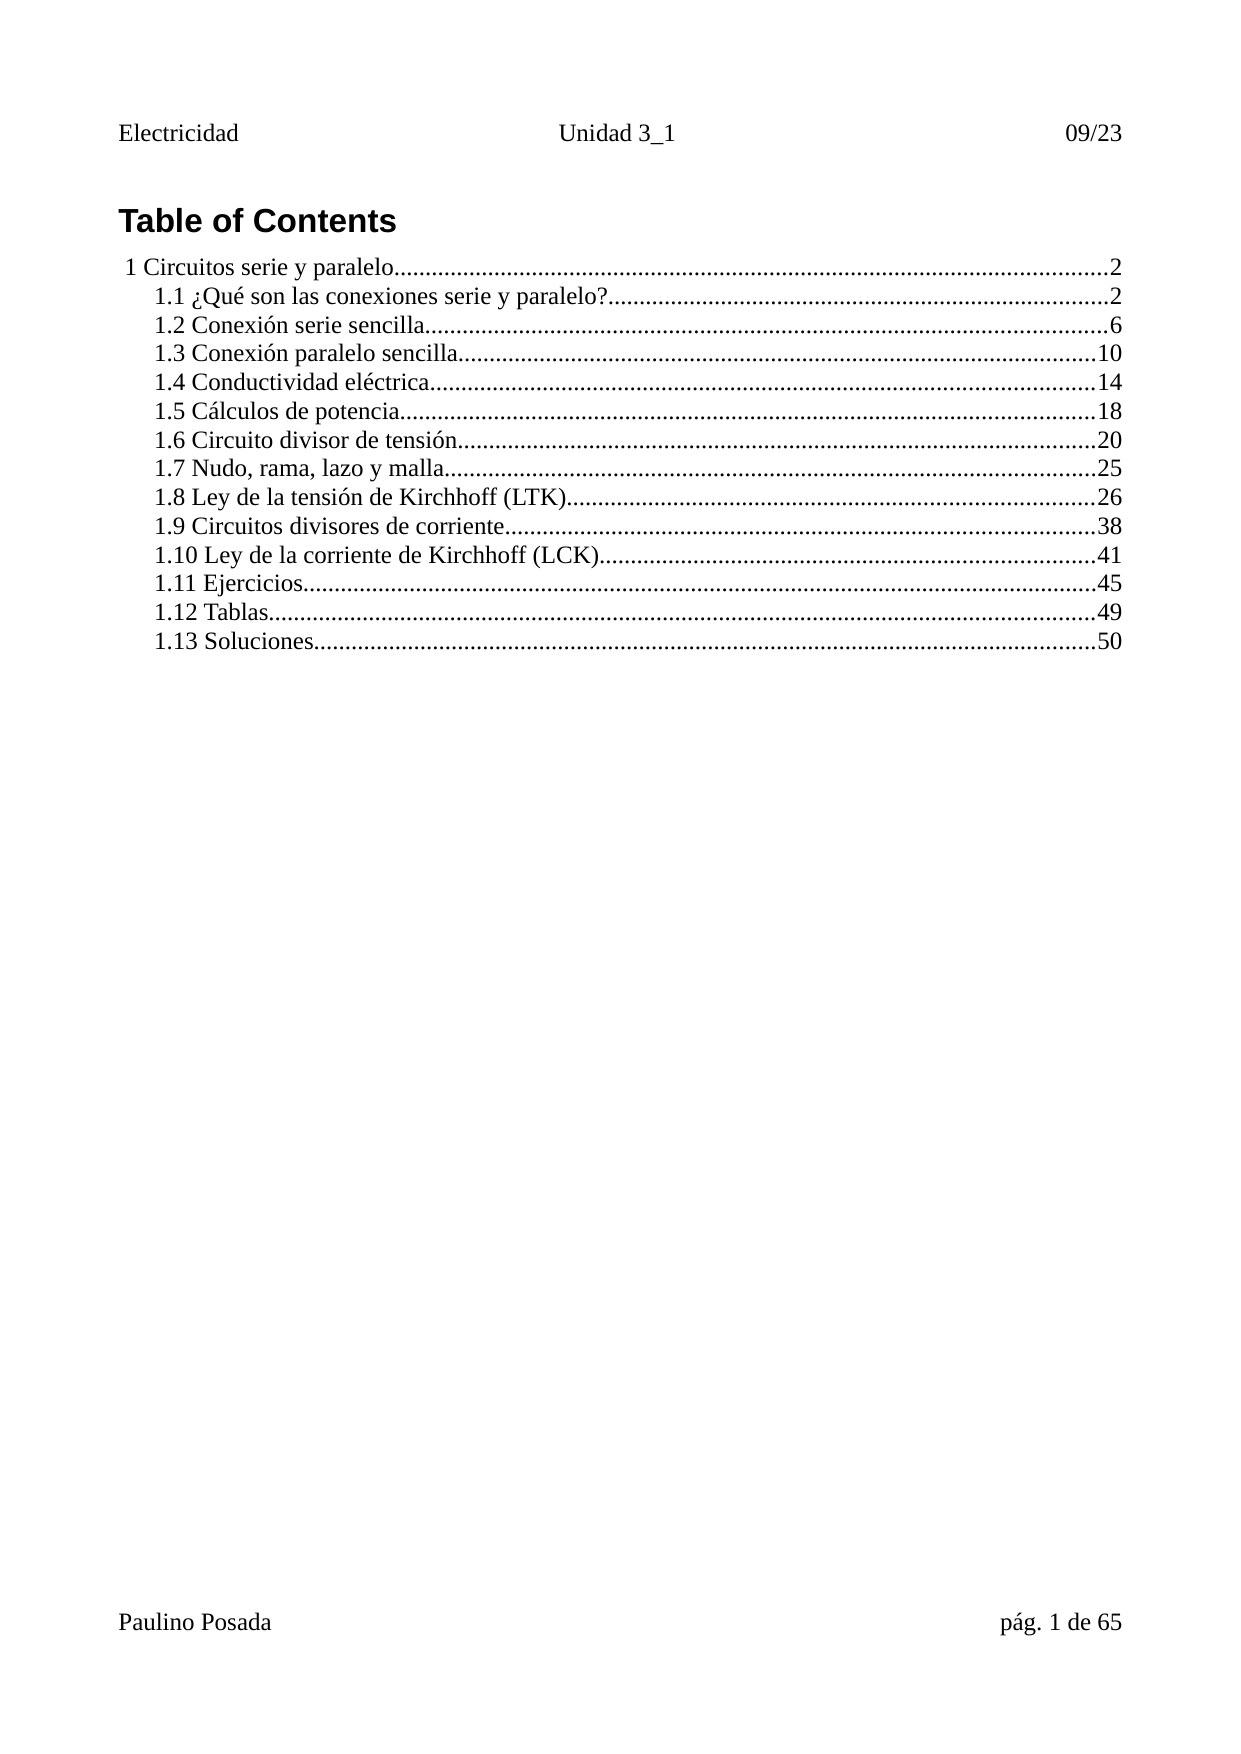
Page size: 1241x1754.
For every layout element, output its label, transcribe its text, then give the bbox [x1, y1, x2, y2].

text 1.3 Conexión paralelo sencilla 10 [148, 338, 1122, 367]
text 1.1 ¿Qué son las conexiones serie y paralelo? 2 [148, 281, 1122, 310]
text 1.11 Ejercicios 45 [148, 568, 1122, 597]
text 1.7 Nudo, rama, lazo y malla 25 [148, 453, 1122, 482]
subtitle Table of Contents [118, 201, 1122, 240]
text 1.2 Conexión serie sencilla 6 [148, 310, 1122, 338]
text 1 Circuitos serie y paralelo 2 [118, 252, 1122, 281]
text 1.5 Cálculos de potencia 18 [148, 396, 1122, 425]
text 1.10 Ley de la corriente de Kirchhoff (LCK) 41 [148, 540, 1122, 568]
text 1.12 Tablas 49 [148, 597, 1122, 626]
text 1.6 Circuito divisor de tensión 20 [148, 425, 1122, 453]
text 1.9 Circuitos divisores de corriente 38 [148, 511, 1122, 540]
text 1.8 Ley de la tensión de Kirchhoff (LTK) 26 [148, 482, 1122, 511]
text 1.4 Conductividad eléctrica 14 [148, 367, 1122, 396]
text 1.13 Soluciones 50 [148, 626, 1122, 655]
